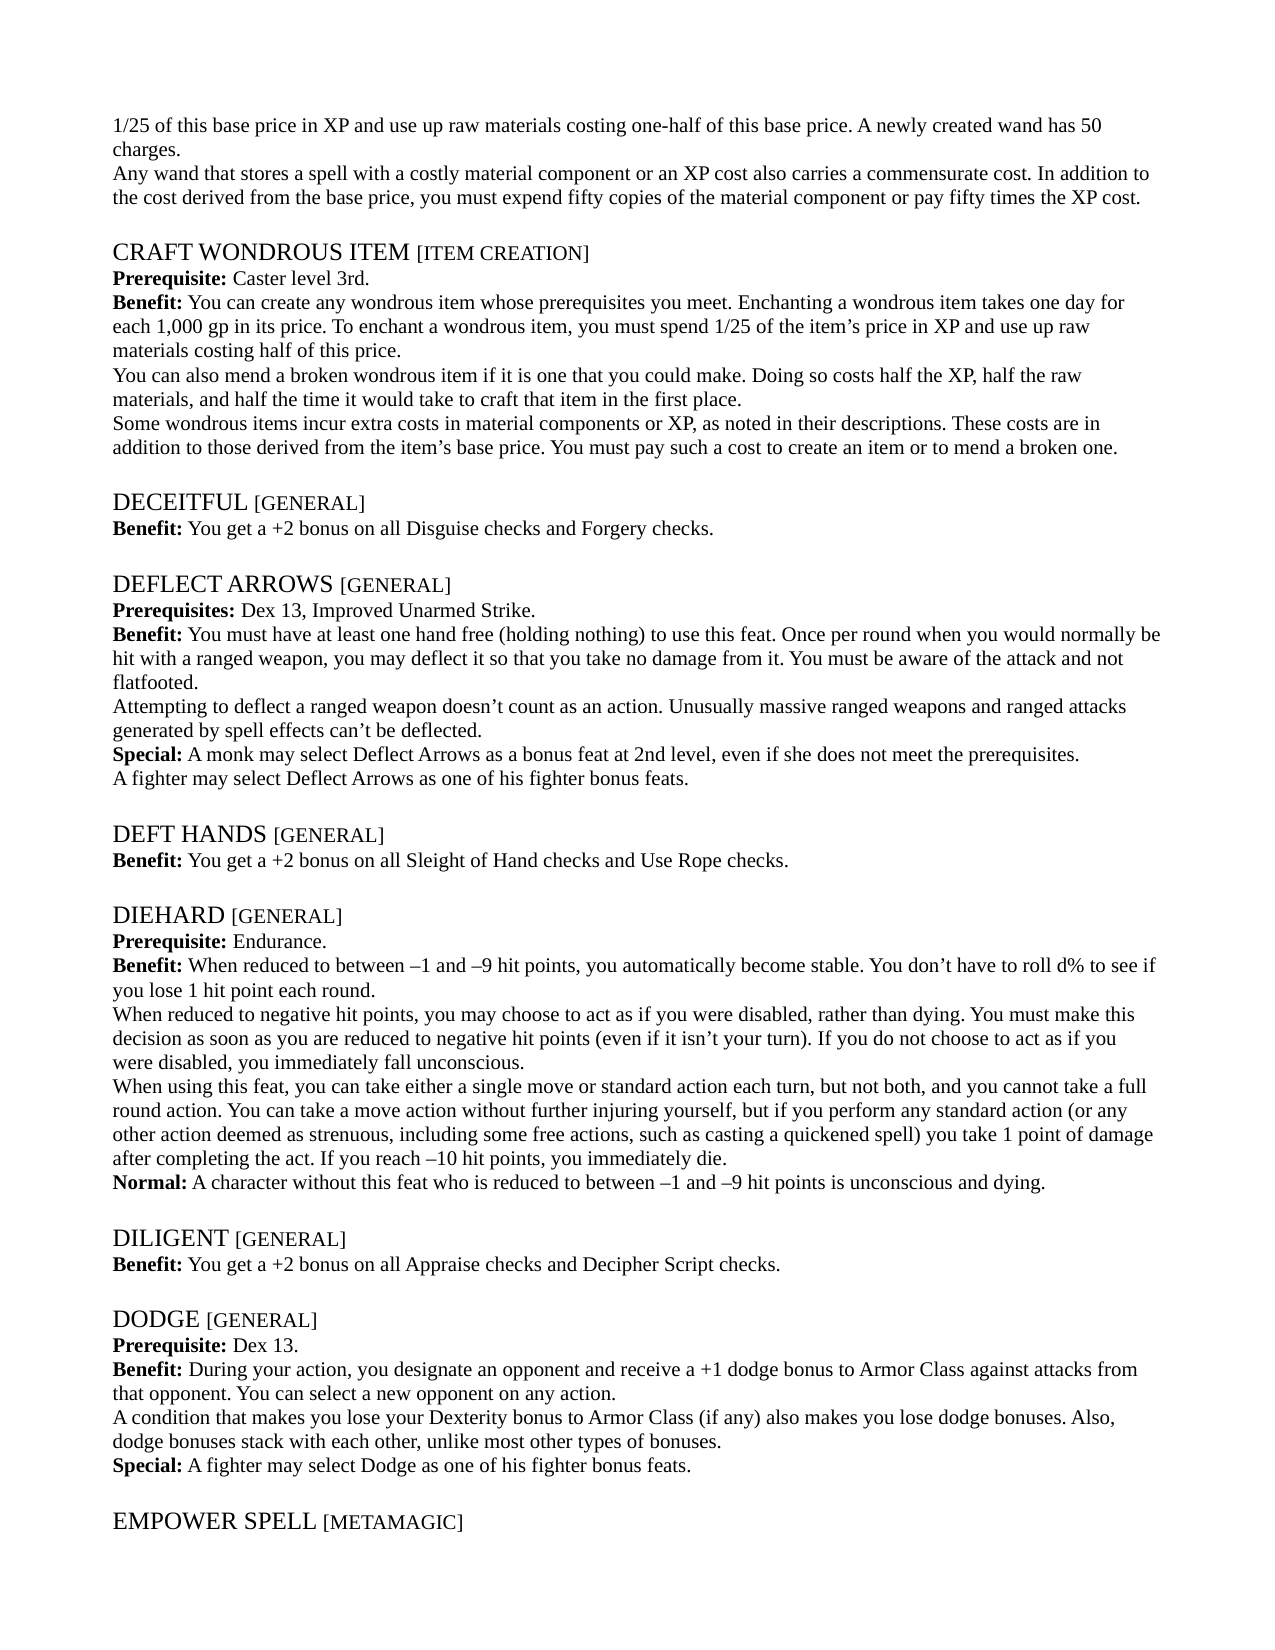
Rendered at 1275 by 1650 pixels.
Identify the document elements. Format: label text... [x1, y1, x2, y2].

text You can also mend a broken wondrous item if it is one that you could make. Doing so costs half the XP, half the raw materials, and half the time it would take to craft that item in the first place. [112, 362, 1162, 411]
text Benefit: You get a +2 bonus on all Disguise checks and Forgery checks. [112, 516, 1162, 540]
text Attempting to deflect a ranged weapon doesn’t count as an action. Unusually massive ranged weapons and ranged attacks generated by spell effects can’t be deflected. [112, 694, 1162, 742]
text Special: A monk may select Deflect Arrows as a bonus feat at 2nd level, even if she does not meet the prerequisites. [112, 742, 1162, 766]
text Normal: A character without this feat who is reduced to between –1 and –9 hit points is unconscious and dying. [112, 1170, 1162, 1194]
text DEFT HANDS [GENERAL] [112, 819, 1162, 848]
text When using this feat, you can take either a single move or standard action each turn, but not both, and you cannot take a full round action. You can take a move action without further injuring yourself, but if you perform any standard action (or any other action deemed as strenuous, including some free actions, such as casting a quickened spell) you take 1 point of damage after completing the act. If you reach –10 hit points, you immediately die. [112, 1074, 1162, 1170]
text EMPOWER SPELL [METAMAGIC] [112, 1506, 1162, 1535]
text DILIGENT [GENERAL] [112, 1223, 1162, 1252]
text CRAFT WONDROUS ITEM [ITEM CREATION] [112, 237, 1162, 266]
text When reduced to negative hit points, you may choose to act as if you were disabled, rather than dying. You must make this decision as soon as you are reduced to negative hit points (even if it isn’t your turn). If you do not choose to act as if you were disabled, you immediately fall unconscious. [112, 1002, 1162, 1074]
text Benefit: You get a +2 bonus on all Appraise checks and Decipher Script checks. [112, 1252, 1162, 1276]
text Prerequisite: Endurance. [112, 929, 1162, 953]
text Benefit: You must have at least one hand free (holding nothing) to use this feat. Once per round when you would normally be hit with a ranged weapon, you may deflect it so that you take no damage from it. You must be aware of the attack and not flatfooted. [112, 622, 1162, 694]
text Prerequisite: Caster level 3rd. [112, 266, 1162, 290]
text Benefit: When reduced to between –1 and –9 hit points, you automatically become stable. You don’t have to roll d% to see if you lose 1 hit point each round. [112, 953, 1162, 1002]
text 1/25 of this base price in XP and use up raw materials costing one-half of this base price. A newly created wand has 50 charges. [112, 112, 1162, 161]
text Prerequisite: Dex 13. [112, 1333, 1162, 1357]
text DODGE [GENERAL] [112, 1304, 1162, 1333]
text Any wand that stores a spell with a costly material component or an XP cost also carries a commensurate cost. In addition to the cost derived from the base price, you must expend fifty copies of the material component or pay fifty times the XP cost. [112, 161, 1162, 209]
text DECEITFUL [GENERAL] [112, 487, 1162, 516]
text A fighter may select Deflect Arrows as one of his fighter bonus feats. [112, 766, 1162, 790]
text Benefit: You get a +2 bonus on all Sleight of Hand checks and Use Rope checks. [112, 848, 1162, 872]
text Some wondrous items incur extra costs in material components or XP, as noted in their descriptions. These costs are in addition to those derived from the item’s base price. You must pay such a cost to create an item or to mend a broken one. [112, 411, 1162, 459]
text Special: A fighter may select Dodge as one of his fighter bonus feats. [112, 1453, 1162, 1477]
text Benefit: You can create any wondrous item whose prerequisites you meet. Enchanting a wondrous item takes one day for each 1,000 gp in its price. To enchant a wondrous item, you must spend 1/25 of the item’s price in XP and use up raw materials costing half of this price. [112, 290, 1162, 362]
text Benefit: During your action, you designate an opponent and receive a +1 dodge bonus to Armor Class against attacks from that opponent. You can select a new opponent on any action. [112, 1357, 1162, 1405]
text Prerequisites: Dex 13, Improved Unarmed Strike. [112, 598, 1162, 622]
text A condition that makes you lose your Dexterity bonus to Armor Class (if any) also makes you lose dodge bonuses. Also, dodge bonuses stack with each other, unlike most other types of bonuses. [112, 1405, 1162, 1453]
text DIEHARD [GENERAL] [112, 901, 1162, 929]
text DEFLECT ARROWS [GENERAL] [112, 569, 1162, 598]
